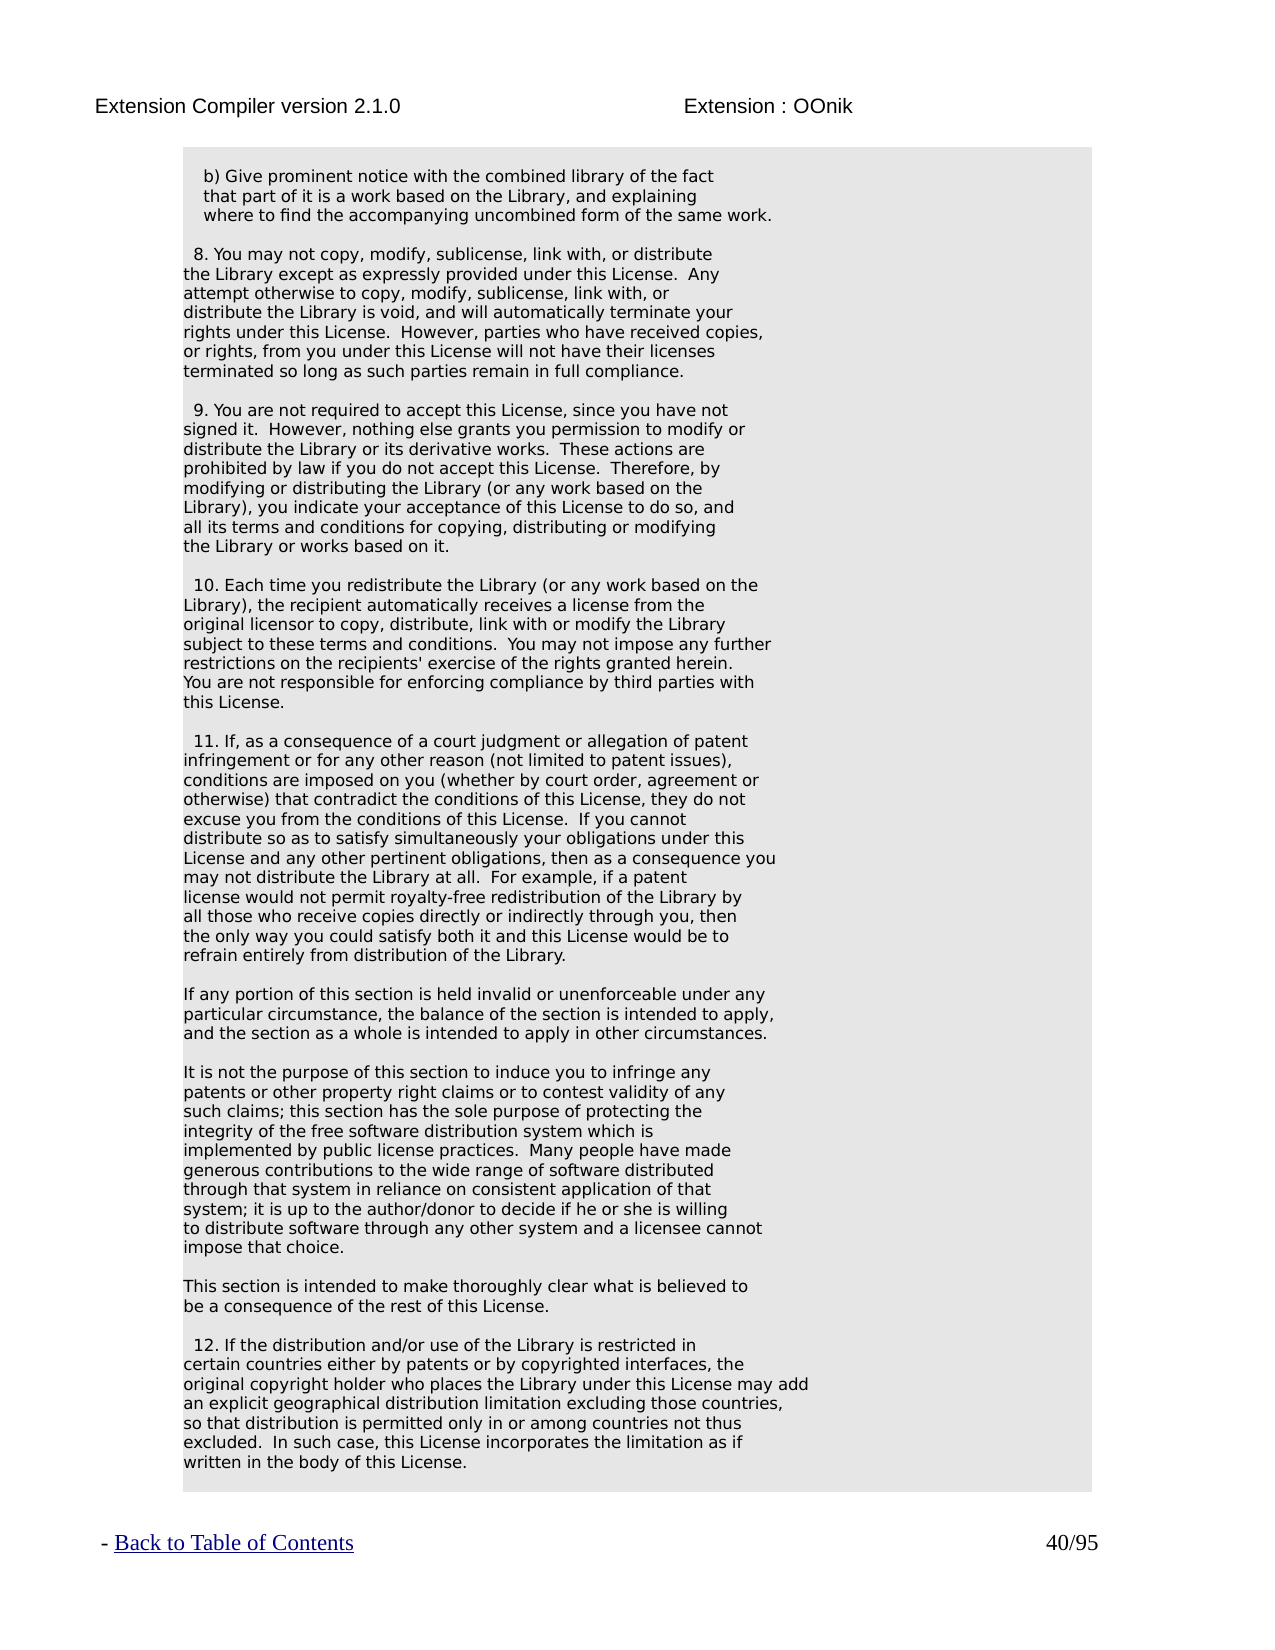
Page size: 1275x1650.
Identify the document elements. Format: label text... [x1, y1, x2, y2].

text this License. [183, 693, 1092, 712]
text License and any other pertinent obligations, then as a consequence you [183, 849, 1092, 868]
text written in the body of this License. [183, 1453, 1092, 1472]
text You are not responsible for enforcing compliance by third parties with [183, 673, 1092, 693]
text restrictions on the recipients' exercise of the rights granted herein. [183, 654, 1092, 673]
text the only way you could satisfy both it and this License would be to [183, 927, 1092, 946]
text 9. You are not required to accept this License, since you have not [183, 401, 1092, 420]
text and the section as a whole is intended to apply in other circumstances. [183, 1024, 1092, 1043]
text excuse you from the conditions of this License. If you cannot [183, 810, 1092, 829]
text It is not the purpose of this section to induce you to infringe any [183, 1063, 1092, 1082]
text refrain entirely from distribution of the Library. [183, 946, 1092, 966]
text Library), you indicate your acceptance of this License to do so, and [183, 498, 1092, 518]
text signed it. However, nothing else grants you permission to modify or [183, 420, 1092, 440]
text modifying or distributing the Library (or any work based on the [183, 479, 1092, 498]
text all its terms and conditions for copying, distributing or modifying [183, 518, 1092, 537]
text may not distribute the Library at all. For example, if a patent [183, 868, 1092, 888]
text rights under this License. However, parties who have received copies, [183, 323, 1092, 342]
text prohibited by law if you do not accept this License. Therefore, by [183, 459, 1092, 479]
text subject to these terms and conditions. You may not impose any further [183, 634, 1092, 654]
text certain countries either by patents or by copyrighted interfaces, the [183, 1355, 1092, 1375]
text 8. You may not copy, modify, sublicense, link with, or distribute [183, 245, 1092, 264]
text impose that choice. [183, 1238, 1092, 1258]
text 10. Each time you redistribute the Library (or any work based on the [183, 576, 1092, 596]
text be a consequence of the rest of this License. [183, 1297, 1092, 1316]
text This section is intended to make thoroughly clear what is believed to [183, 1277, 1092, 1297]
text original licensor to copy, distribute, link with or modify the Library [183, 615, 1092, 634]
text the Library or works based on it. [183, 537, 1092, 557]
text 12. If the distribution and/or use of the Library is restricted in [183, 1336, 1092, 1355]
text that part of it is a work based on the Library, and explaining [183, 186, 1092, 206]
text particular circumstance, the balance of the section is intended to apply, [183, 1004, 1092, 1024]
text distribute the Library or its derivative works. These actions are [183, 440, 1092, 459]
text to distribute software through any other system and a licensee cannot [183, 1219, 1092, 1238]
text license would not permit royalty-free redistribution of the Library by [183, 888, 1092, 907]
text integrity of the free software distribution system which is [183, 1121, 1092, 1141]
text terminated so long as such parties remain in full compliance. [183, 362, 1092, 381]
text infringement or for any other reason (not limited to patent issues), [183, 751, 1092, 771]
text or rights, from you under this License will not have their licenses [183, 342, 1092, 362]
text Library), the recipient automatically receives a license from the [183, 596, 1092, 615]
text original copyright holder who places the Library under this License may add [183, 1375, 1092, 1394]
text 11. If, as a consequence of a court judgment or allegation of patent [183, 732, 1092, 751]
text patents or other property right claims or to contest validity of any [183, 1082, 1092, 1102]
text so that distribution is permitted only in or among countries not thus [183, 1414, 1092, 1433]
text all those who receive copies directly or indirectly through you, then [183, 907, 1092, 927]
text attempt otherwise to copy, modify, sublicense, link with, or [183, 284, 1092, 303]
text the Library except as expressly provided under this License. Any [183, 264, 1092, 284]
text distribute so as to satisfy simultaneously your obligations under this [183, 829, 1092, 849]
text such claims; this section has the sole purpose of protecting the [183, 1102, 1092, 1121]
text system; it is up to the author/donor to decide if he or she is willing [183, 1199, 1092, 1219]
text through that system in reliance on consistent application of that [183, 1180, 1092, 1199]
text conditions are imposed on you (whether by court order, agreement or [183, 771, 1092, 790]
text generous contributions to the wide range of software distributed [183, 1160, 1092, 1180]
text distribute the Library is void, and will automatically terminate your [183, 303, 1092, 323]
text excluded. In such case, this License incorporates the limitation as if [183, 1433, 1092, 1453]
text where to find the accompanying uncombined form of the same work. [183, 206, 1092, 225]
text b) Give prominent notice with the combined library of the fact [183, 167, 1092, 186]
text implemented by public license practices. Many people have made [183, 1141, 1092, 1160]
text If any portion of this section is held invalid or unenforceable under any [183, 985, 1092, 1004]
text an explicit geographical distribution limitation excluding those countries, [183, 1394, 1092, 1414]
text otherwise) that contradict the conditions of this License, they do not [183, 790, 1092, 810]
